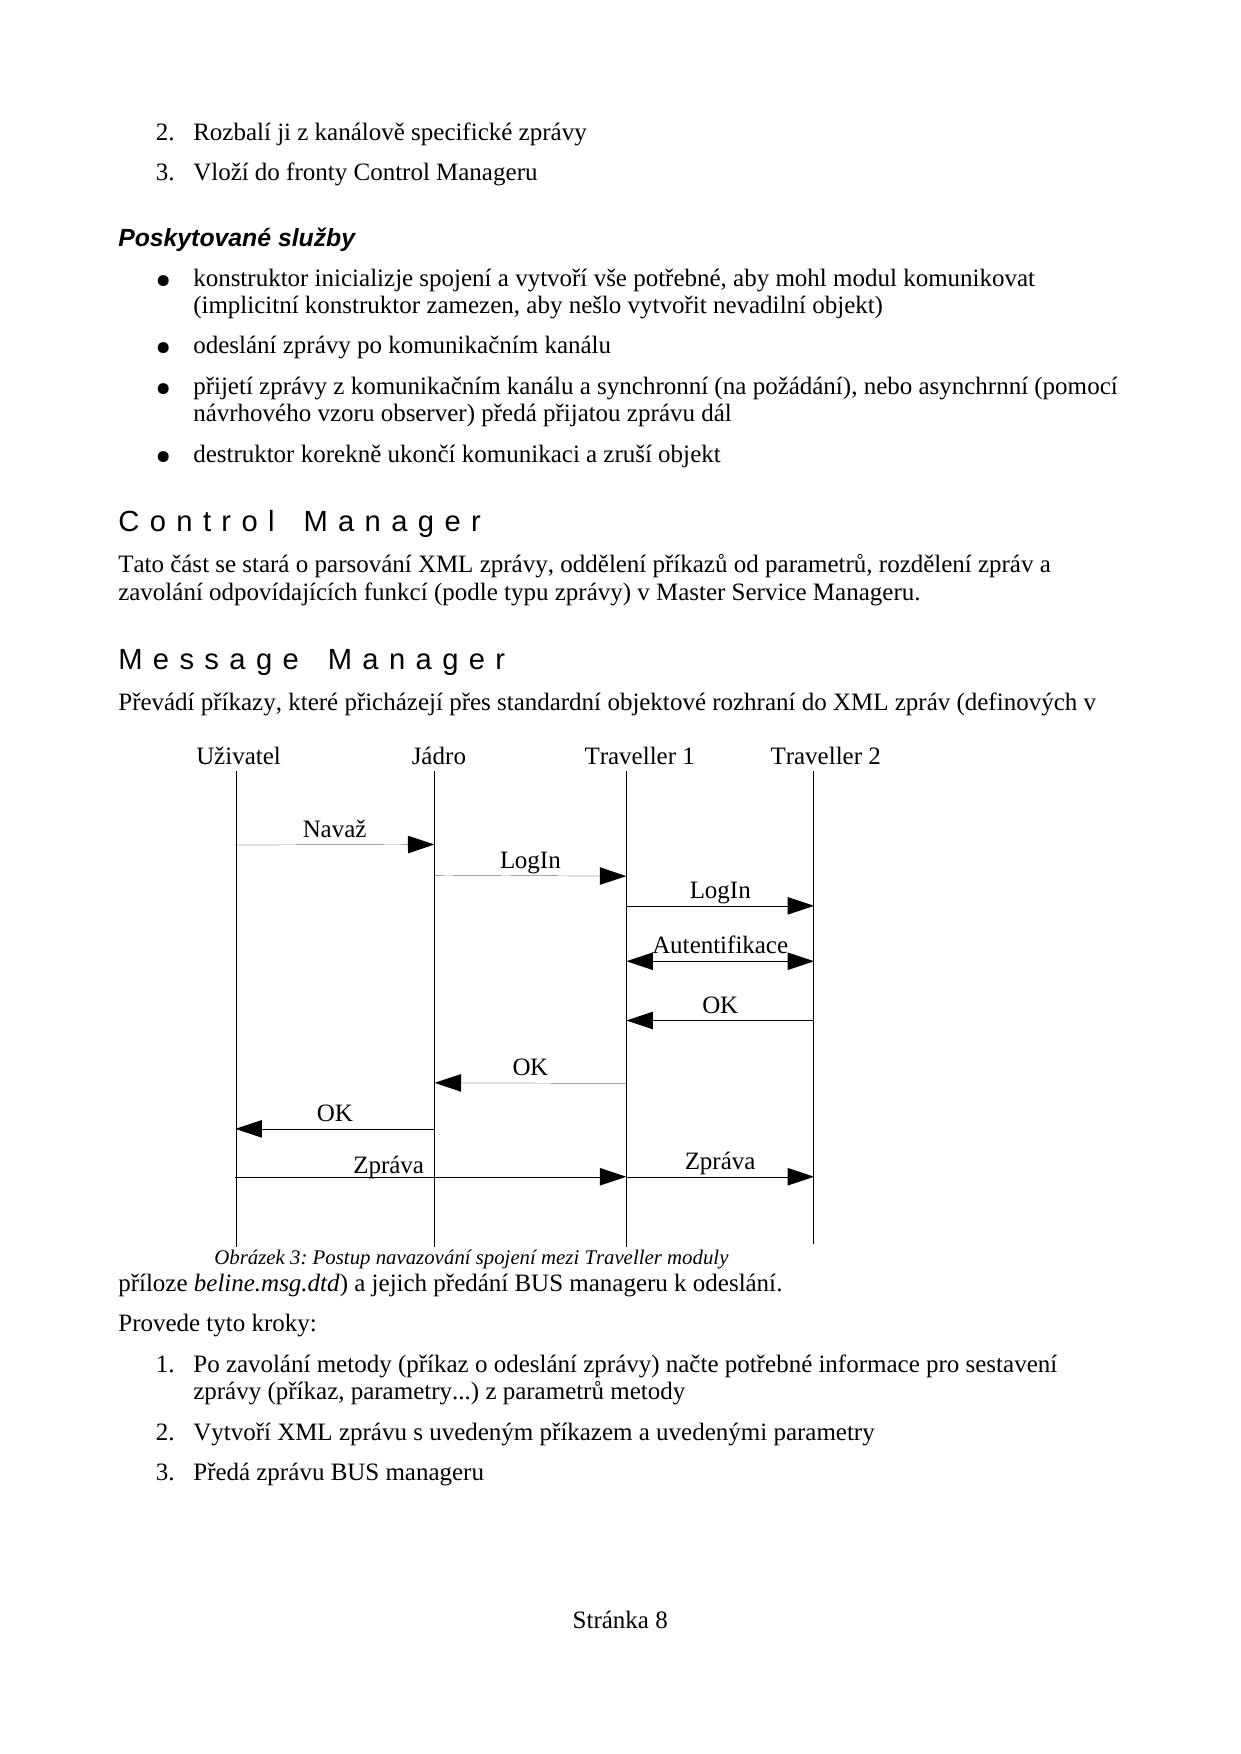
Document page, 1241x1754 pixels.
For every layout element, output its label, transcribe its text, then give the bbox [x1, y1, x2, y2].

subtitle Poskytované služby [118, 223, 1122, 251]
text Obrázek 3: Postup navazování spojení mezi Traveller moduly [214, 753, 898, 1269]
list destruktor korekně ukončí komunikaci a zruší objekt [156, 440, 1122, 467]
list Vloží do fronty Control Manageru [156, 158, 1122, 186]
list Po zavolání metody (příkaz o odeslání zprávy) načte potřebné informace pro sestavení zprávy (příkaz, parametry...) z parametrů metody [156, 1350, 1122, 1405]
subtitle Control Manager [118, 505, 1122, 538]
text Převádí příkazy, které přicházejí přes standardní objektové rozhraní do XML zpráv (definových v příloze beline.msg.dtd) a jejich předání BUS manageru k odeslání. [118, 688, 1122, 1297]
list přijetí zprávy z komunikačním kanálu a synchronní (na požádání), nebo asynchrnní (pomocí návrhového vzoru observer) předá přijatou zprávu dál [156, 372, 1122, 427]
list odeslání zprávy po komunikačním kanálu [156, 332, 1122, 359]
text Tato část se stará o parsování XML zprávy, oddělení příkazů od parametrů, rozdělení zpráv a zavolání odpovídajících funkcí (podle typu zprávy) v Master Service Manageru. [118, 550, 1122, 606]
list Rozbalí ji z kanálově specifické zprávy [156, 118, 1122, 146]
list Vytvoří XML zprávu s uvedeným příkazem a uvedenými parametry [156, 1418, 1122, 1445]
text Provede tyto kroky: [118, 1309, 1122, 1337]
subtitle Message Manager [118, 643, 1122, 676]
list Předá zprávu BUS manageru [156, 1458, 1122, 1486]
list konstruktor inicializje spojení a vytvoří vše potřebné, aby mohl modul komunikovat (implicitní konstruktor zamezen, aby nešlo vytvořit nevadilní objekt) [156, 264, 1122, 319]
